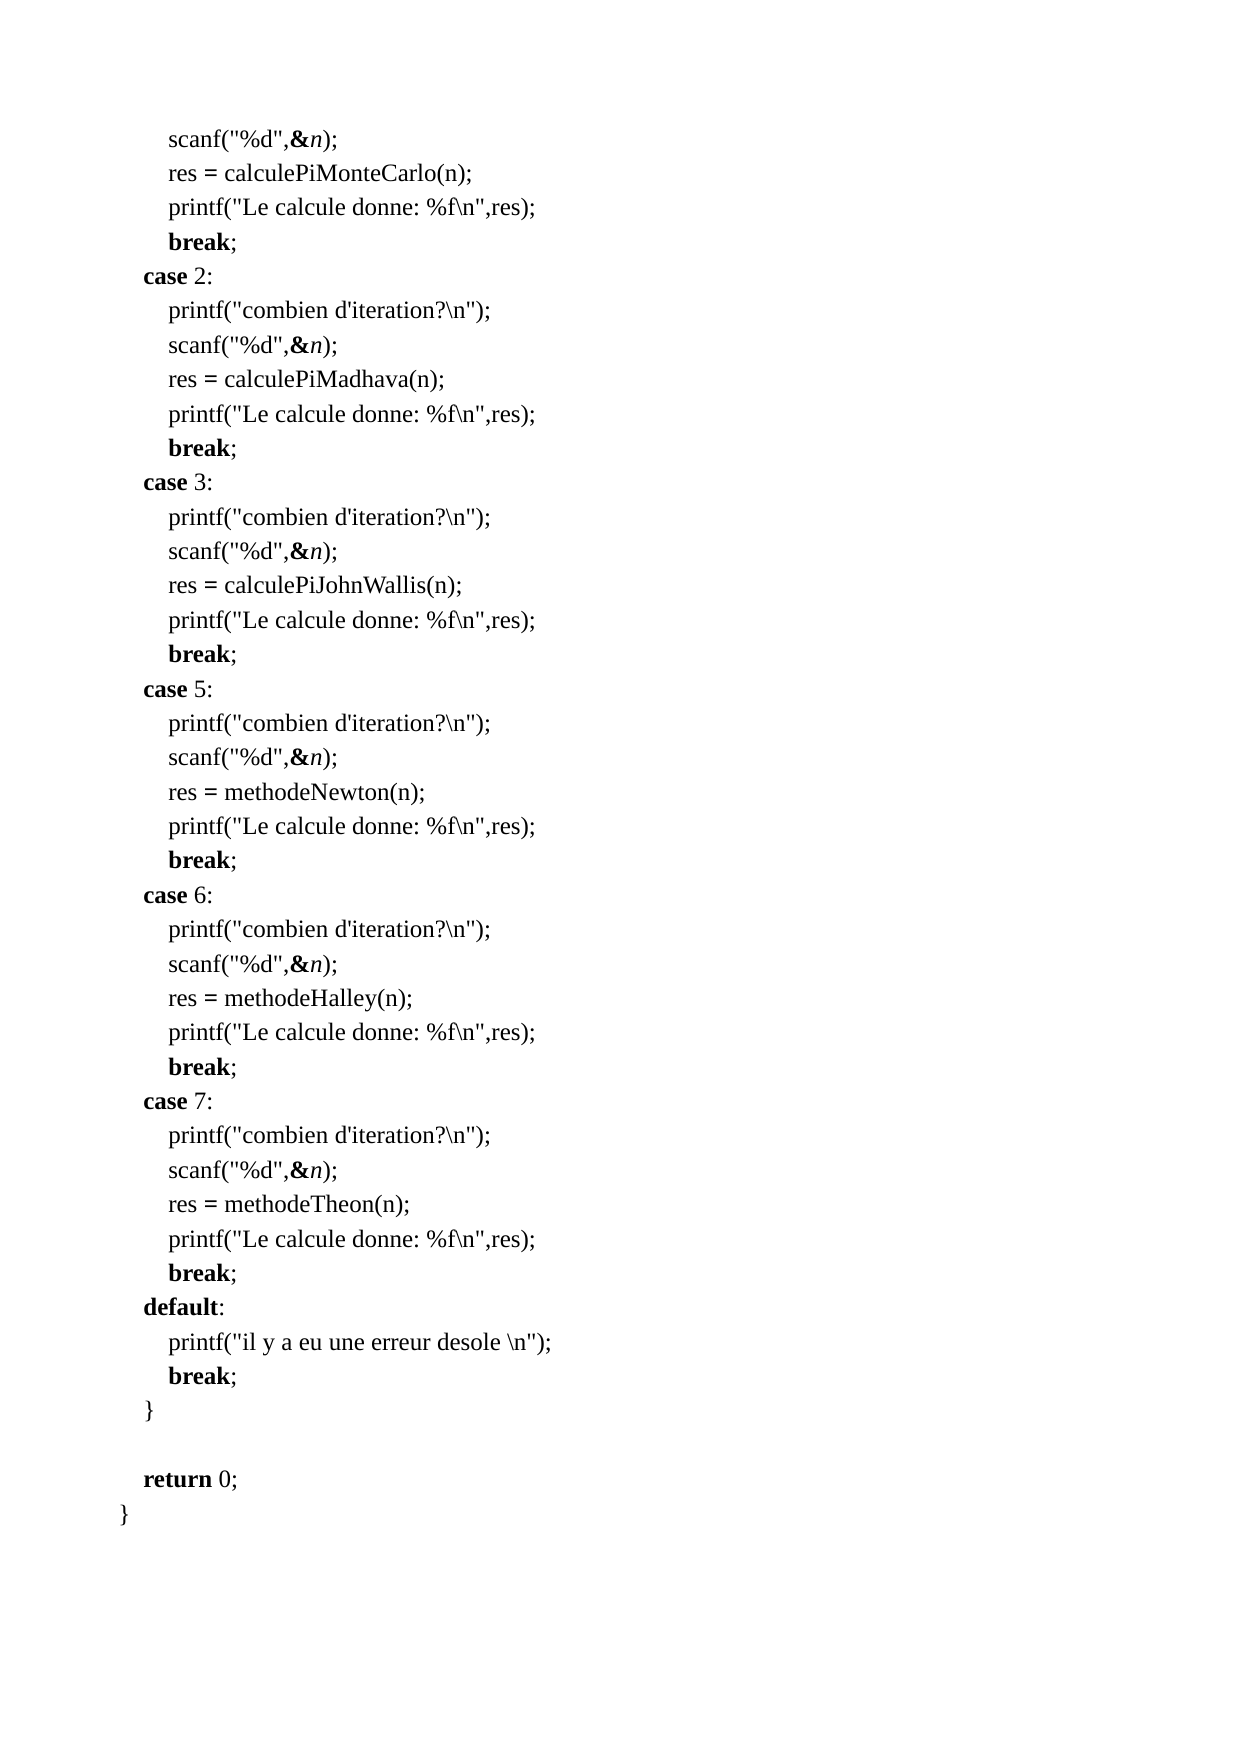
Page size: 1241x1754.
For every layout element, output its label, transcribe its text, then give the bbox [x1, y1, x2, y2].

text } [118, 1493, 1122, 1527]
text printf("il y a eu une erreur desole \n"); [118, 1321, 1122, 1356]
text printf("Le calcule donne: %f\n",res); [118, 1218, 1122, 1252]
text res = methodeHalley(n); [118, 977, 1122, 1012]
text res = calculePiMadhava(n); [118, 359, 1122, 393]
text break; [118, 634, 1122, 668]
text break; [118, 427, 1122, 462]
text printf("combien d'iteration?\n"); [118, 702, 1122, 737]
text printf("Le calcule donne: %f\n",res); [118, 806, 1122, 840]
text case 3: [118, 462, 1122, 496]
text printf("Le calcule donne: %f\n",res); [118, 393, 1122, 427]
text scanf("%d",&n); [118, 531, 1122, 565]
text printf("Le calcule donne: %f\n",res); [118, 1012, 1122, 1046]
text res = methodeNewton(n); [118, 771, 1122, 806]
text scanf("%d",&n); [118, 943, 1122, 977]
text res = calculePiMonteCarlo(n); [118, 152, 1122, 187]
text case 2: [118, 256, 1122, 290]
text printf("combien d'iteration?\n"); [118, 1115, 1122, 1149]
text } [118, 1390, 1122, 1424]
text printf("combien d'iteration?\n"); [118, 496, 1122, 531]
text break; [118, 1252, 1122, 1287]
text case 5: [118, 668, 1122, 702]
text break; [118, 221, 1122, 256]
text printf("combien d'iteration?\n"); [118, 290, 1122, 324]
text res = calculePiJohnWallis(n); [118, 565, 1122, 599]
text return 0; [118, 1459, 1122, 1493]
text scanf("%d",&n); [118, 1149, 1122, 1184]
text res = methodeTheon(n); [118, 1184, 1122, 1218]
text printf("combien d'iteration?\n"); [118, 909, 1122, 943]
text break; [118, 840, 1122, 874]
text case 7: [118, 1081, 1122, 1115]
text break; [118, 1046, 1122, 1081]
text default: [118, 1287, 1122, 1321]
text scanf("%d",&n); [118, 324, 1122, 359]
text break; [118, 1356, 1122, 1390]
text scanf("%d",&n); [118, 118, 1122, 152]
text printf("Le calcule donne: %f\n",res); [118, 599, 1122, 634]
text scanf("%d",&n); [118, 737, 1122, 771]
text printf("Le calcule donne: %f\n",res); [118, 187, 1122, 221]
text case 6: [118, 874, 1122, 909]
